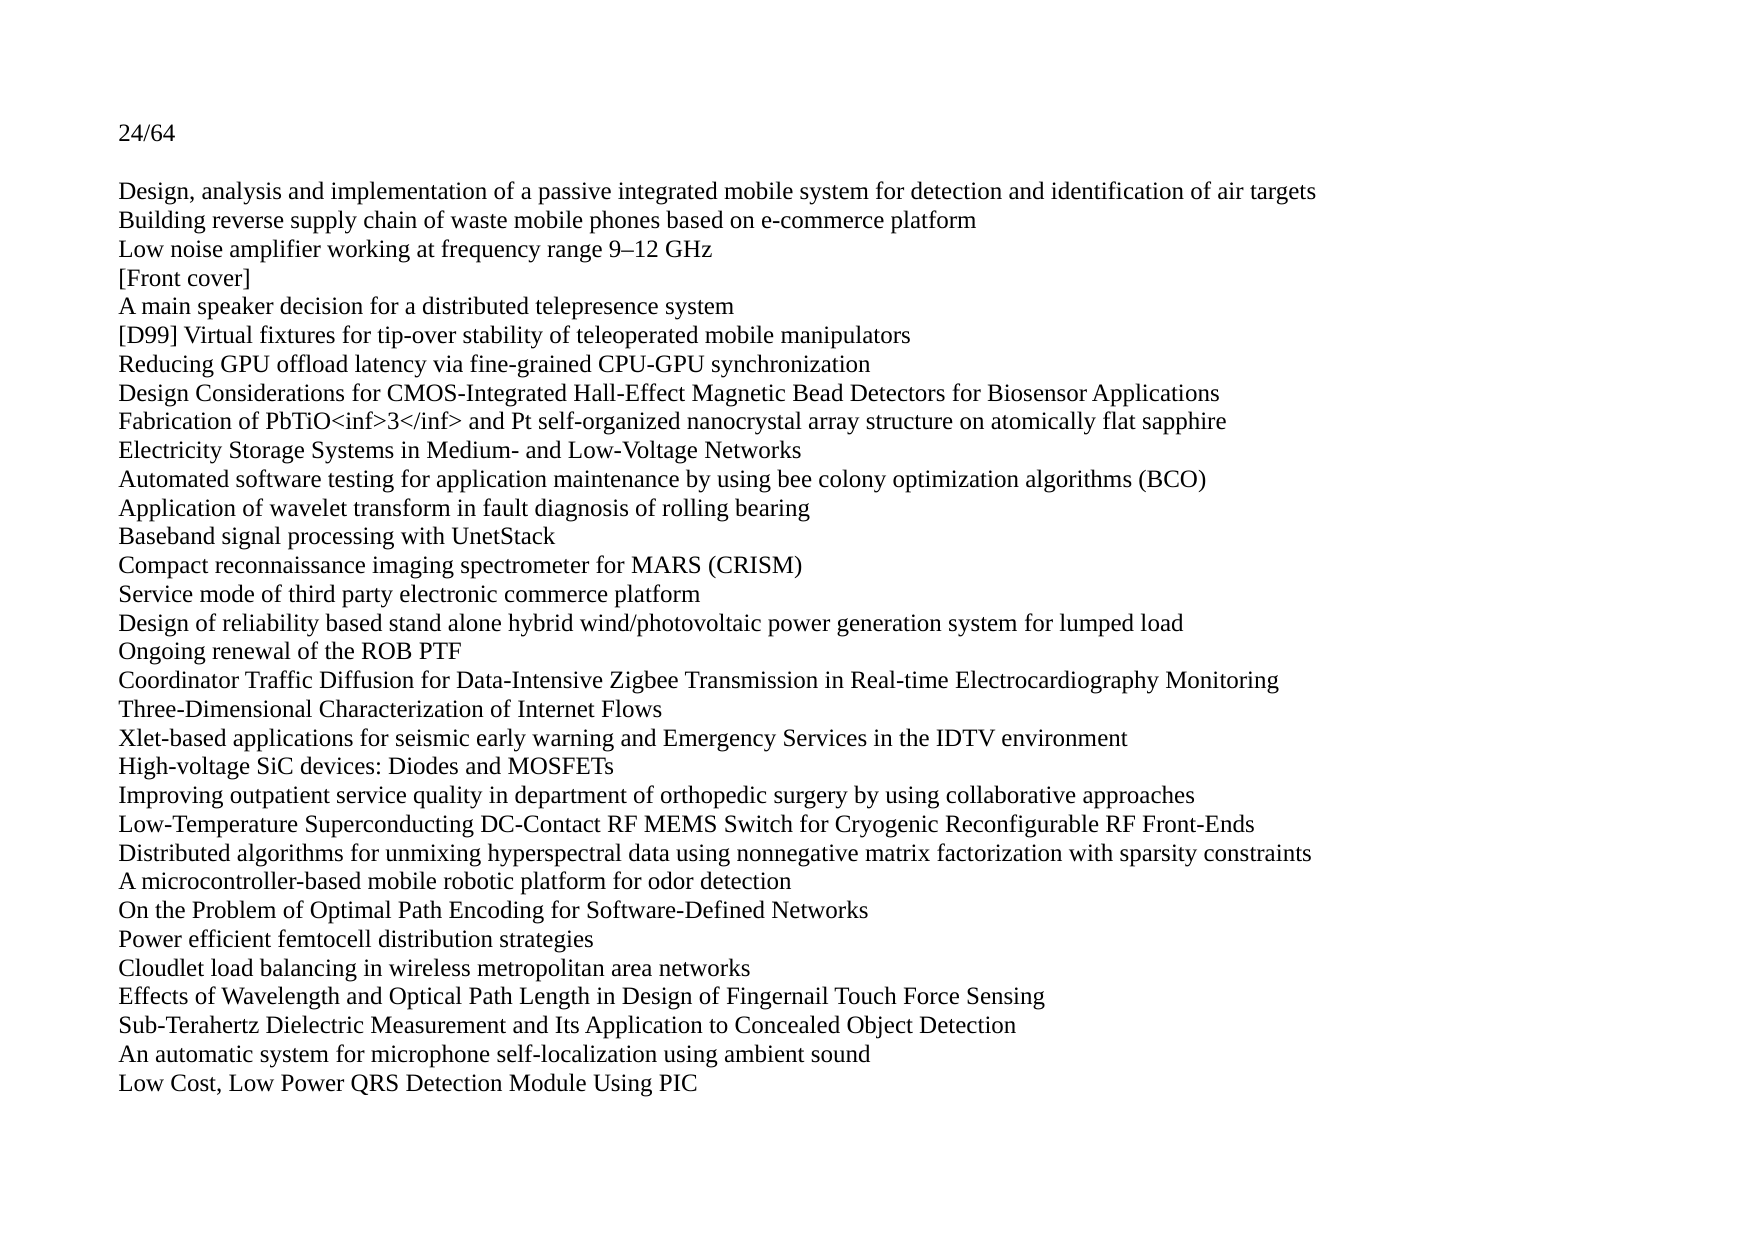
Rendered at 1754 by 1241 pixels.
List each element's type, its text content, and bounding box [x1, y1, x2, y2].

text Ongoing renewal of the ROB PTF [118, 636, 1636, 665]
text Electricity Storage Systems in Medium- and Low-Voltage Networks [118, 435, 1636, 464]
text High-voltage SiC devices: Diodes and MOSFETs [118, 751, 1636, 780]
text [D99] Virtual fixtures for tip-over stability of teleoperated mobile manipulators [118, 320, 1636, 349]
text Building reverse supply chain of waste mobile phones based on e-commerce platform [118, 205, 1636, 234]
text Distributed algorithms for unmixing hyperspectral data using nonnegative matrix factorization with sparsity constraints [118, 838, 1636, 866]
text Cloudlet load balancing in wireless metropolitan area networks [118, 953, 1636, 981]
text Effects of Wavelength and Optical Path Length in Design of Fingernail Touch Force Sensing [118, 981, 1636, 1010]
text Service mode of third party electronic commerce platform [118, 579, 1636, 608]
text Design, analysis and implementation of a passive integrated mobile system for detection and identification of air targets [118, 176, 1636, 205]
text Improving outpatient service quality in department of orthopedic surgery by using collaborative approaches [118, 780, 1636, 809]
text Power efficient femtocell distribution strategies [118, 924, 1636, 953]
text On the Problem of Optimal Path Encoding for Software-Defined Networks [118, 895, 1636, 924]
text Fabrication of PbTiO<inf>3</inf> and Pt self-organized nanocrystal array structure on atomically flat sapphire [118, 406, 1636, 435]
text Xlet-based applications for seismic early warning and Emergency Services in the IDTV environment [118, 723, 1636, 751]
text Compact reconnaissance imaging spectrometer for MARS (CRISM) [118, 550, 1636, 579]
text [Front cover] [118, 263, 1636, 291]
text Reducing GPU offload latency via fine-grained CPU-GPU synchronization [118, 349, 1636, 378]
text Low noise amplifier working at frequency range 9–12 GHz [118, 234, 1636, 263]
text Design Considerations for CMOS-Integrated Hall-Effect Magnetic Bead Detectors for Biosensor Applications [118, 378, 1636, 406]
text Low Cost, Low Power QRS Detection Module Using PIC [118, 1068, 1636, 1096]
text Coordinator Traffic Diffusion for Data-Intensive Zigbee Transmission in Real-time Electrocardiography Monitoring [118, 665, 1636, 694]
text Low-Temperature Superconducting DC-Contact RF MEMS Switch for Cryogenic Reconfigurable RF Front-Ends [118, 809, 1636, 838]
text A main speaker decision for a distributed telepresence system [118, 291, 1636, 320]
text Application of wavelet transform in fault diagnosis of rolling bearing [118, 493, 1636, 521]
text A microcontroller-based mobile robotic platform for odor detection [118, 866, 1636, 895]
text Design of reliability based stand alone hybrid wind/photovoltaic power generation system for lumped load [118, 608, 1636, 636]
text Automated software testing for application maintenance by using bee colony optimization algorithms (BCO) [118, 464, 1636, 493]
text Baseband signal processing with UnetStack [118, 521, 1636, 550]
text Three-Dimensional Characterization of Internet Flows [118, 694, 1636, 723]
text Sub-Terahertz Dielectric Measurement and Its Application to Concealed Object Detection [118, 1010, 1636, 1039]
text An automatic system for microphone self-localization using ambient sound [118, 1039, 1636, 1068]
